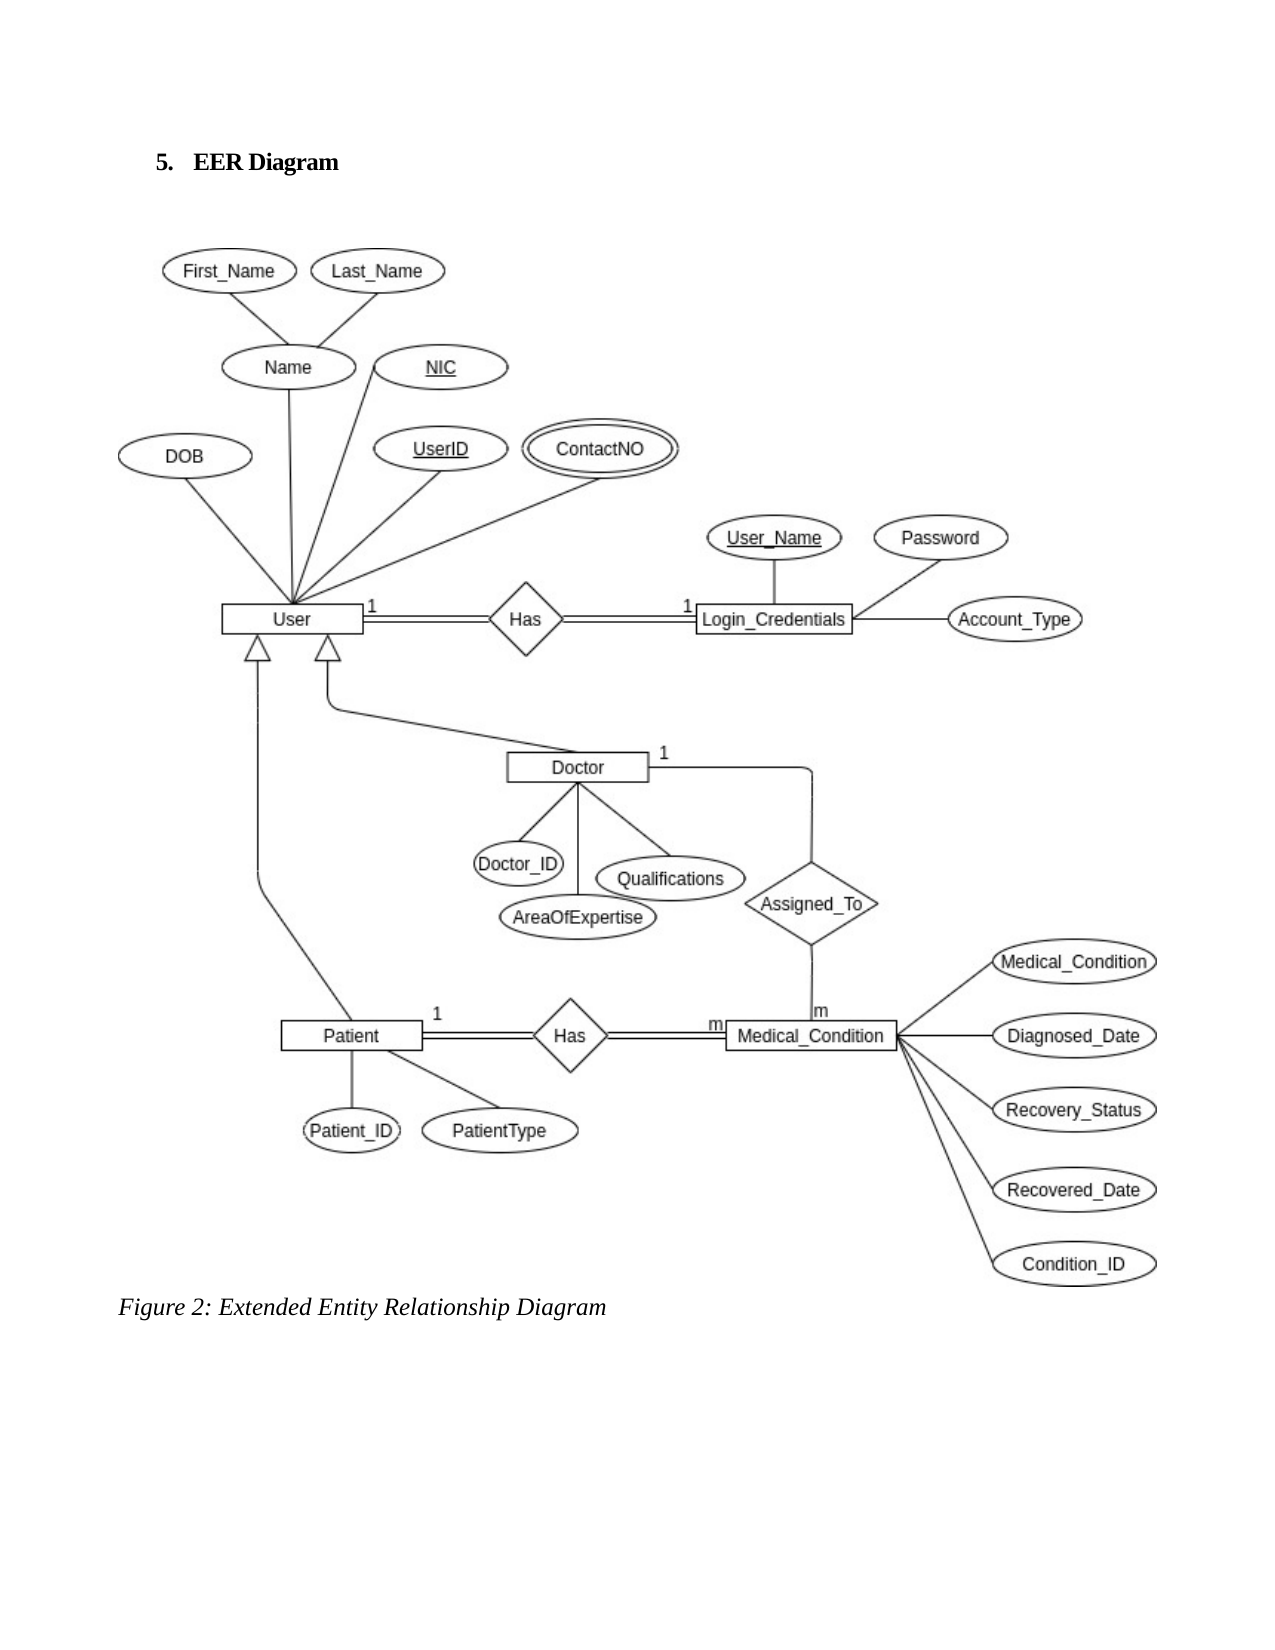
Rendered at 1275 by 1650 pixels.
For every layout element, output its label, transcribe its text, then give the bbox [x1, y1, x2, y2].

text Figure 2: Extended Entity Relationship Diagram [118, 1287, 1157, 1321]
picture [118, 248, 1157, 1287]
list EER Diagram [156, 147, 1157, 176]
